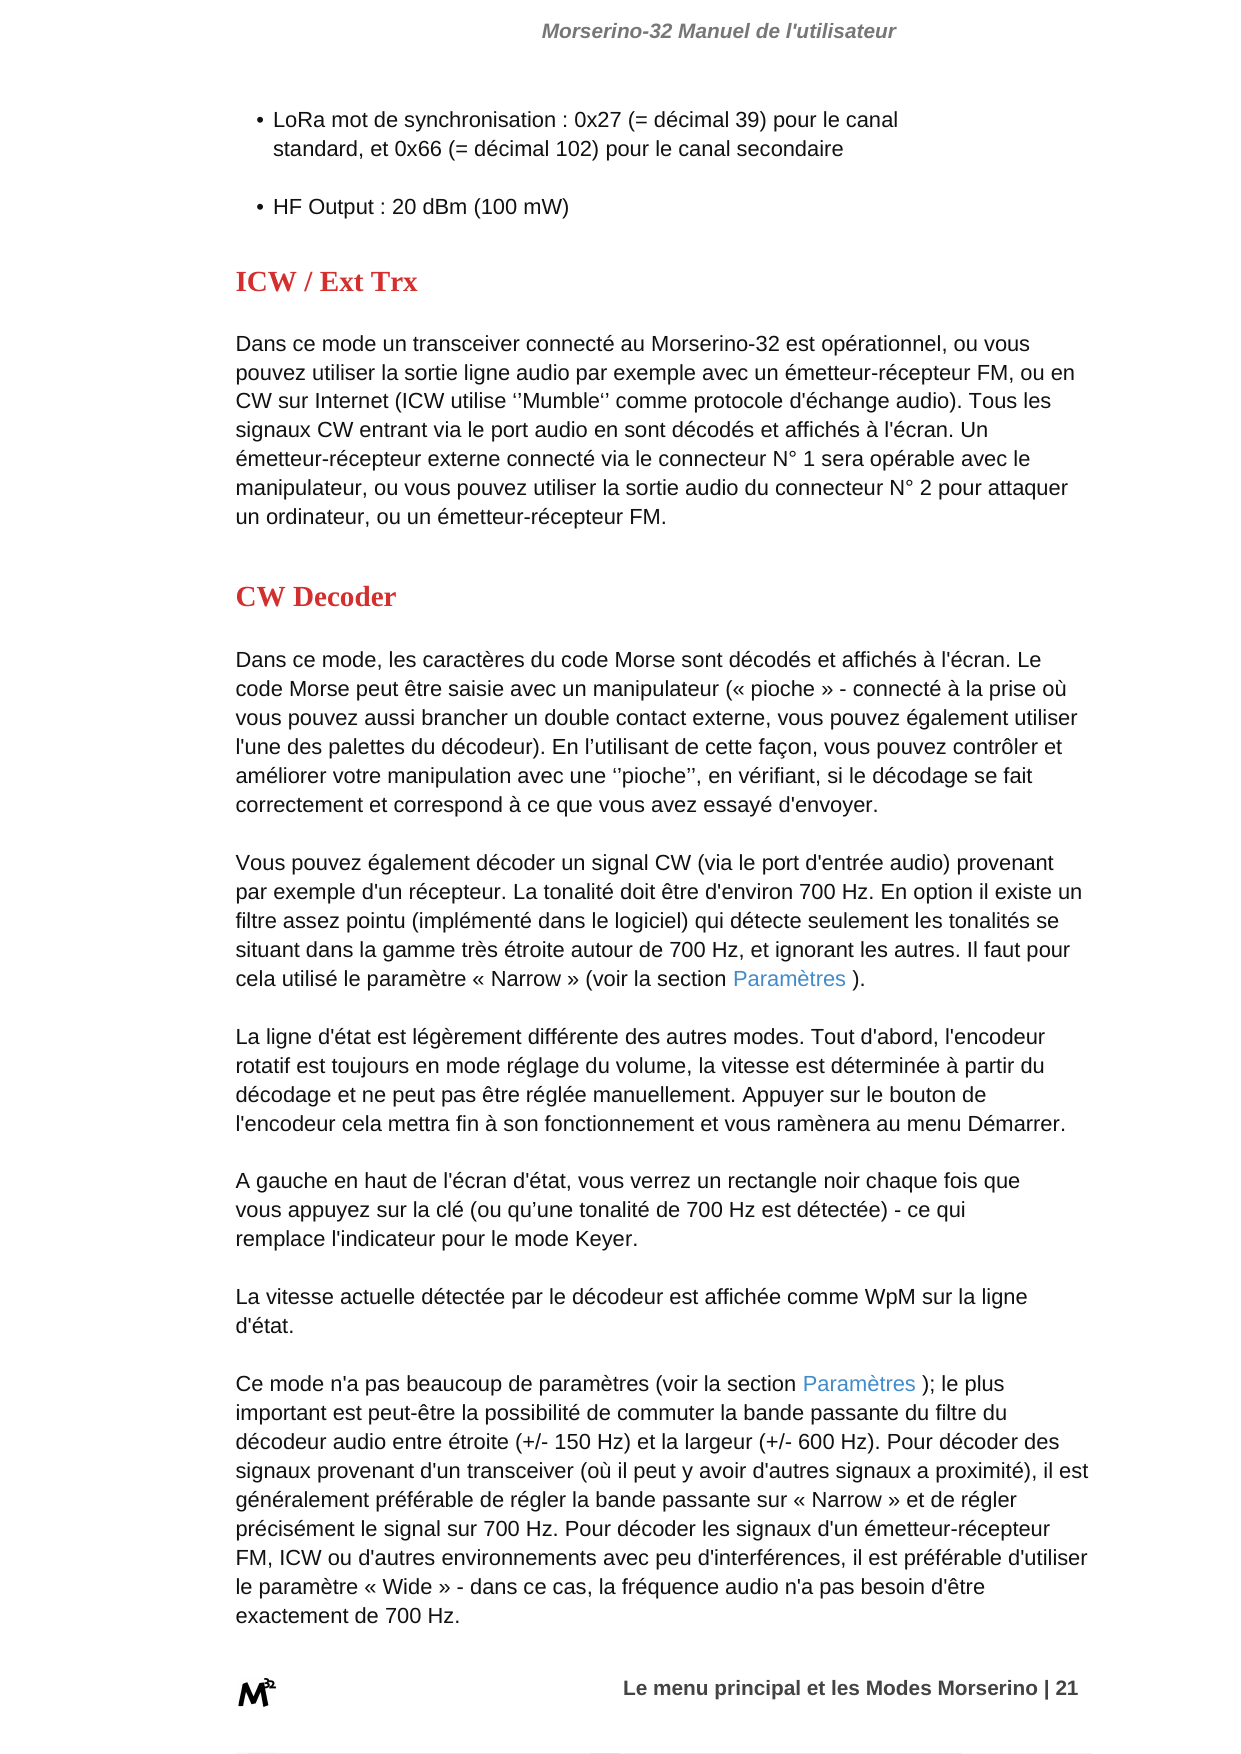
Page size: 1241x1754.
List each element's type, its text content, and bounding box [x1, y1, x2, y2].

list HF Output : 20 dBm (100 mW) [256, 194, 1092, 219]
text Dans ce mode un transceiver connecté au Morserino-32 est opérationnel, ou vous pouvez utiliser la sortie ligne audio par exemple avec un émetteur-récepteur FM, ou en CW sur Internet (ICW utilise ‘’Mumble‘’ comme protocole d'échange audio). Tous les signaux CW entrant via le port audio en sont décodés et affichés à l'écran. Un émetteur-récepteur externe connecté via le connecteur N° 1 sera opérable avec le manipulateur, ou vous pouvez utiliser la sortie audio du connecteur N° 2 pour attaquer un ordinateur, ou un émetteur-récepteur FM. [235, 331, 1087, 529]
text La vitesse actuelle détectée par le décodeur est affichée comme WpM sur la ligne d'état. [235, 1284, 1092, 1338]
text Ce mode n'a pas beaucoup de paramètres (voir la section Paramètres ); le plus important est peut-être la possibilité de commuter la bande passante du filtre du décodeur audio entre étroite (+/- 150 Hz) et la largeur (+/- 600 Hz). Pour décoder des signaux provenant d'un transceiver (où il peut y avoir d'autres signaux a proximité), il est généralement préférable de régler la bande passante sur « Narrow » et de régler précisément le signal sur 700 Hz. Pour décoder les signaux d'un émetteur-récepteur FM, ICW ou d'autres environnements avec peu d'interférences, il est préférable d'utiliser le paramètre « Wide » - dans ce cas, la fréquence audio n'a pas besoin d'être exactement de 700 Hz. [235, 1371, 1092, 1628]
text Le menu principal et les Modes Morserino | 21 [150, 1675, 1092, 1701]
text A gauche en haut de l'écran d'état, vous verrez un rectangle noir chaque fois que vous appuyez sur la clé (ou qu’une tonalité de 700 Hz est détectée) - ce qui remplace l'indicateur pour le mode Keyer. [235, 1168, 1056, 1251]
text ICW / Ext Trx [235, 267, 1092, 298]
text La ligne d'état est légèrement différente des autres modes. Tout d'abord, l'encodeur rotatif est toujours en mode réglage du volume, la vitesse est déterminée à partir du décodage et ne peut pas être réglée manuellement. Appuyer sur le bouton de l'encodeur cela mettra fin à son fonctionnement et vous ramènera au menu Démarrer. [235, 1023, 1077, 1136]
list LoRa mot de synchronisation : 0x27 (= décimal 39) pour le canal standard, et 0x66 (= décimal 102) pour le canal secondaire [256, 107, 929, 161]
text Dans ce mode, les caractères du code Morse sont décodés et affichés à l'écran. Le code Morse peut être saisie avec un manipulateur (« pioche » - connecté à la prise où vous pouvez aussi brancher un double contact externe, vous pouvez également utiliser l'une des palettes du décodeur). En l’utilisant de cette façon, vous pouvez contrôler et améliorer votre manipulation avec une ‘’pioche’’, en vérifiant, si le décodage se fait correctement et correspond à ce que vous avez essayé d'envoyer. [235, 647, 1089, 817]
text CW Decoder [235, 575, 1092, 614]
text Morserino-32 Manuel de l'utilisateur [542, 19, 1092, 43]
text Vous pouvez également décoder un signal CW (via le port d'entrée audio) provenant par exemple d'un récepteur. La tonalité doit être d'environ 700 Hz. En option il existe un filtre assez pointu (implémenté dans le logiciel) qui détecte seulement les tonalités se situant dans la gamme très étroite autour de 700 Hz, et ignorant les autres. Il faut pour cela utilisé le paramètre « Narrow » (voir la section Paramètres ). [235, 850, 1089, 991]
